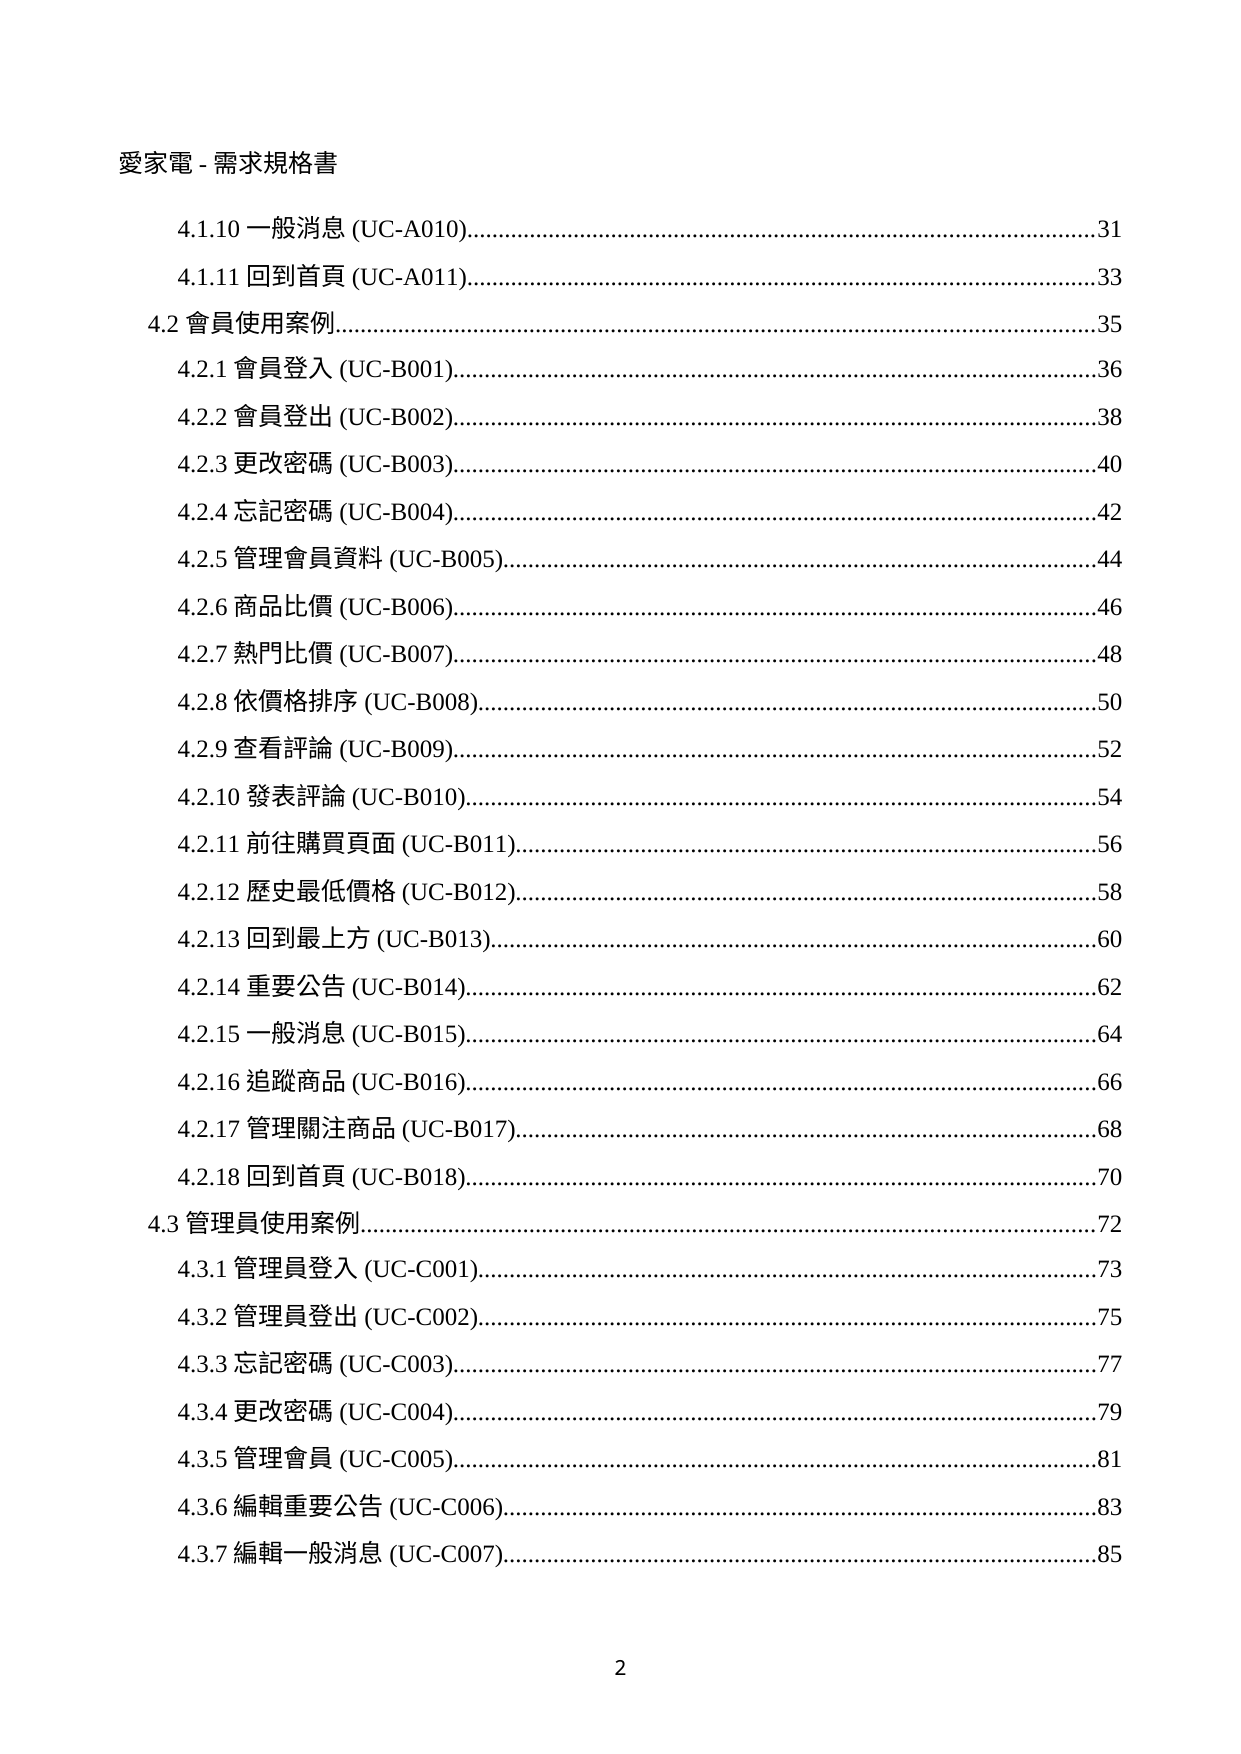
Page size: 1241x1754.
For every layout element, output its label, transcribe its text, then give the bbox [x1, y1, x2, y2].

text 4.2.7 熱門比價 (UC-B007) 48 [177, 633, 1122, 670]
text 4.2.13 回到最上方 (UC-B013) 60 [177, 918, 1122, 955]
text 4.2.17 管理關注商品 (UC-B017) 68 [177, 1108, 1122, 1145]
text 4.3.7 編輯一般消息 (UC-C007) 85 [177, 1533, 1122, 1570]
text 4.2.6 商品比價 (UC-B006) 46 [177, 586, 1122, 622]
text 4.3.3 忘記密碼 (UC-C003) 77 [177, 1343, 1122, 1380]
text 4.2.2 會員登出 (UC-B002) 38 [177, 396, 1122, 432]
text 4.1.10 一般消息 (UC-A010) 31 [177, 209, 1122, 245]
text 4.2.15 一般消息 (UC-B015) 64 [177, 1013, 1122, 1050]
text 4.3 管理員使用案例 72 [148, 1203, 1122, 1240]
text 4.2.18 回到首頁 (UC-B018) 70 [177, 1156, 1122, 1192]
text 4.3.4 更改密碼 (UC-C004) 79 [177, 1391, 1122, 1427]
text 4.3.5 管理會員 (UC-C005) 81 [177, 1438, 1122, 1475]
text 4.2 會員使用案例 35 [148, 304, 1122, 340]
text 4.1.11 回到首頁 (UC-A011) 33 [177, 256, 1122, 292]
text 4.2.14 重要公告 (UC-B014) 62 [177, 966, 1122, 1002]
text 4.2.16 追蹤商品 (UC-B016) 66 [177, 1061, 1122, 1097]
text 4.2.1 會員登入 (UC-B001) 36 [177, 348, 1122, 385]
text 4.2.11 前往購買頁面 (UC-B011) 56 [177, 823, 1122, 860]
text 4.2.9 查看評論 (UC-B009) 52 [177, 728, 1122, 765]
text 4.2.12 歷史最低價格 (UC-B012) 58 [177, 871, 1122, 907]
text 4.3.2 管理員登出 (UC-C002) 75 [177, 1296, 1122, 1332]
text 4.2.3 更改密碼 (UC-B003) 40 [177, 443, 1122, 480]
text 4.2.4 忘記密碼 (UC-B004) 42 [177, 491, 1122, 527]
text 4.3.1 管理員登入 (UC-C001) 73 [177, 1248, 1122, 1285]
text 4.2.5 管理會員資料 (UC-B005) 44 [177, 538, 1122, 575]
text 4.2.8 依價格排序 (UC-B008) 50 [177, 681, 1122, 717]
text 4.2.10 發表評論 (UC-B010) 54 [177, 776, 1122, 812]
text 4.3.6 編輯重要公告 (UC-C006) 83 [177, 1486, 1122, 1522]
